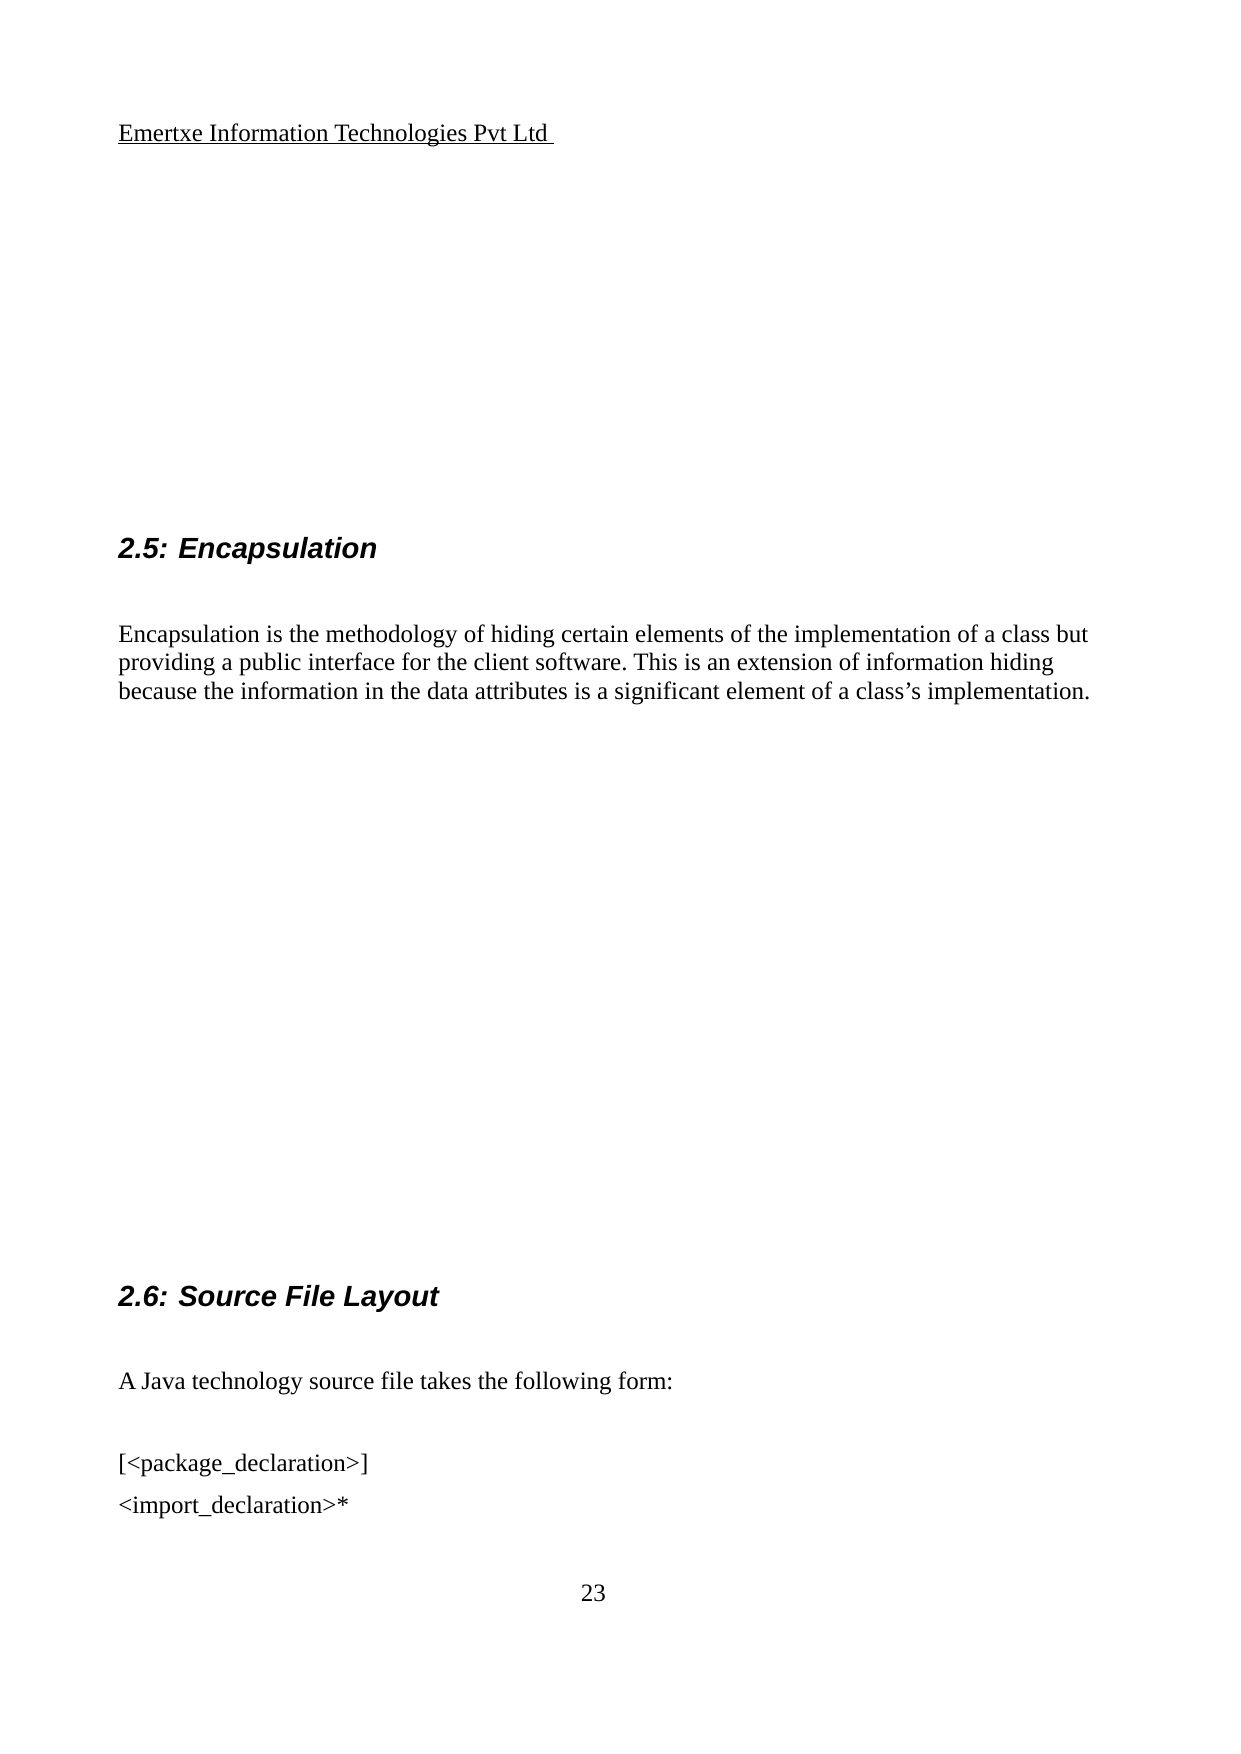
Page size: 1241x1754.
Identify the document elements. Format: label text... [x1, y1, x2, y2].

text Encapsulation is the methodology of hiding certain elements of the implementation of a class but providing a public interface for the client software. This is an extension of information hiding because the information in the data attributes is a significant element of a class’s implementation. [118, 619, 1122, 705]
subtitle Source File Layout [118, 1279, 1122, 1312]
text <import_declaration>* [118, 1490, 1122, 1518]
text [<package_declaration>] [118, 1448, 1122, 1477]
text A Java technology source file takes the following form: [118, 1366, 1122, 1395]
subtitle Encapsulation [118, 531, 1122, 565]
